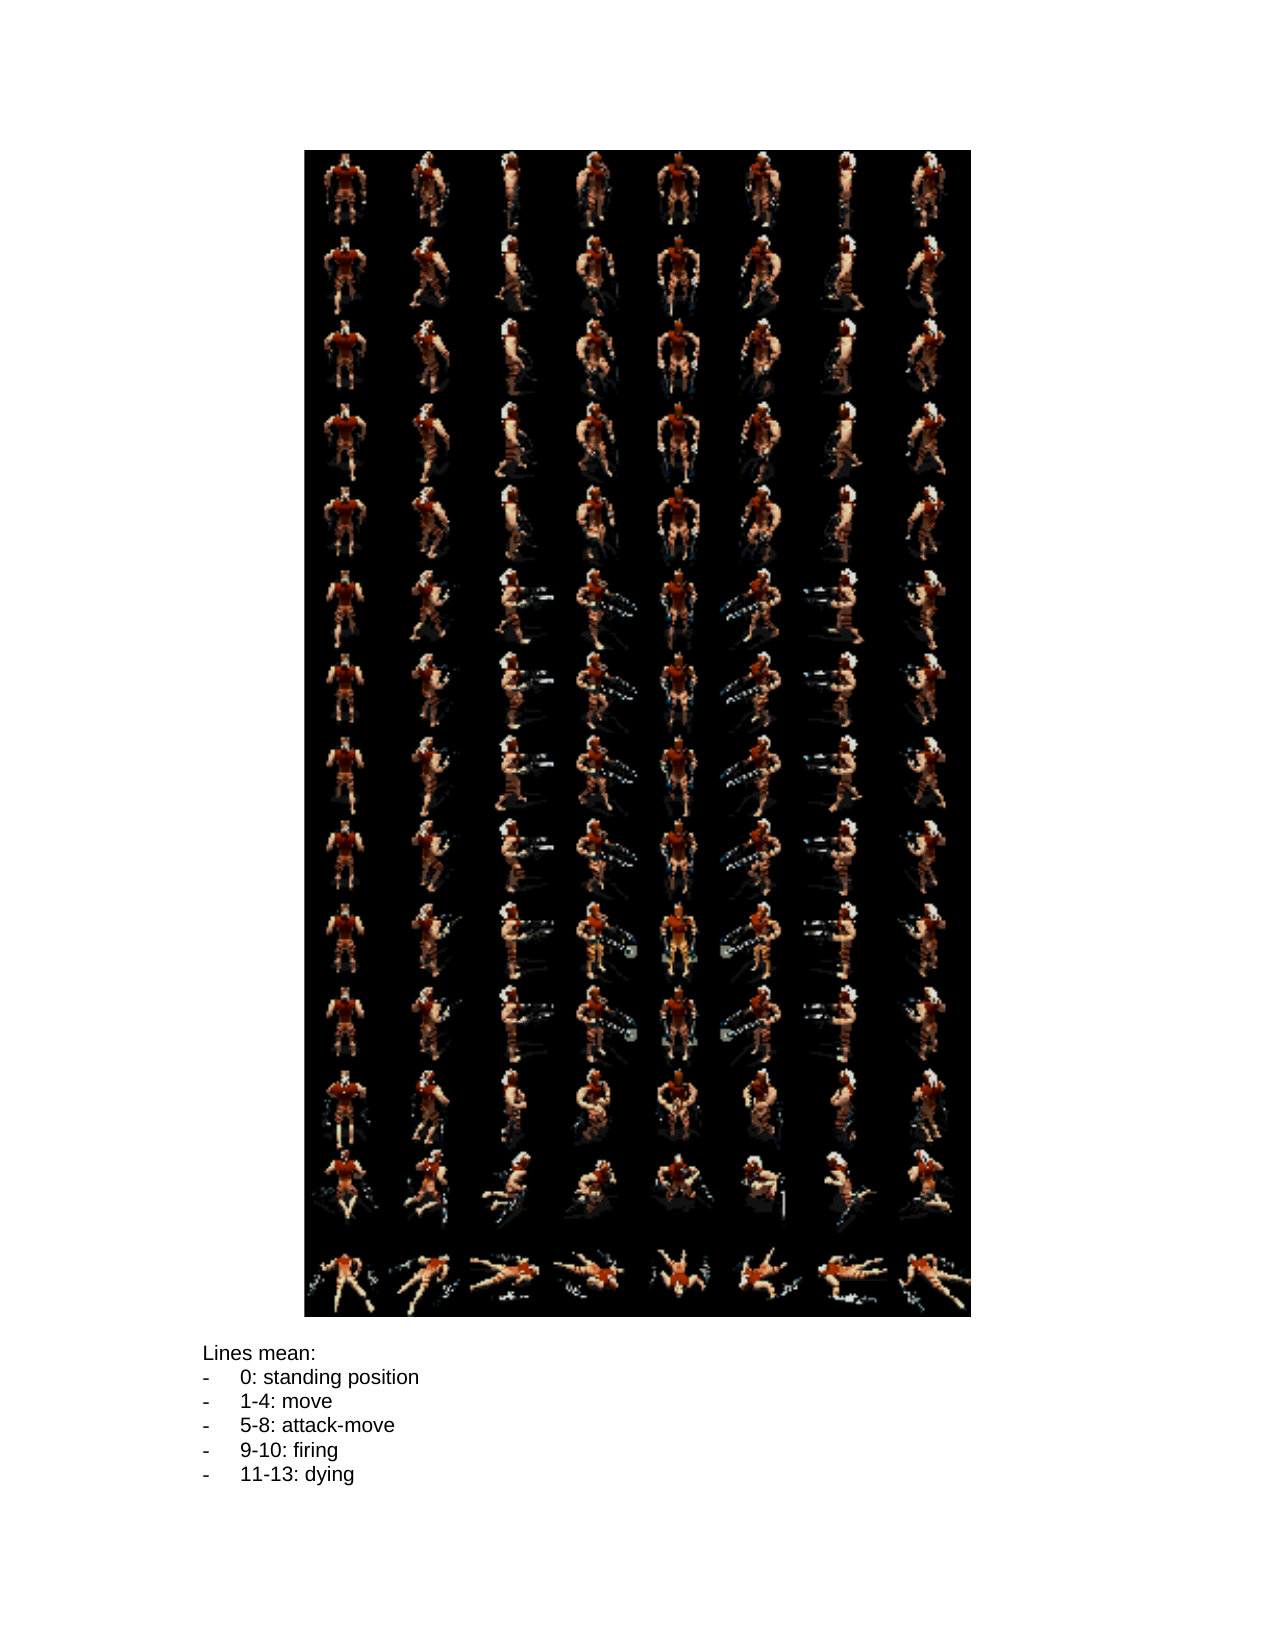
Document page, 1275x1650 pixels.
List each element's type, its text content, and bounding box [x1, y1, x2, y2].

list 1-4: move [202, 1389, 1087, 1413]
list 0: standing position [202, 1365, 1087, 1389]
picture [304, 150, 971, 1317]
list 5-8: attack-move [202, 1413, 1087, 1437]
list 9-10: firing [202, 1437, 1087, 1462]
list 11-13: dying [202, 1462, 1087, 1486]
text Lines mean: [202, 1341, 1072, 1365]
